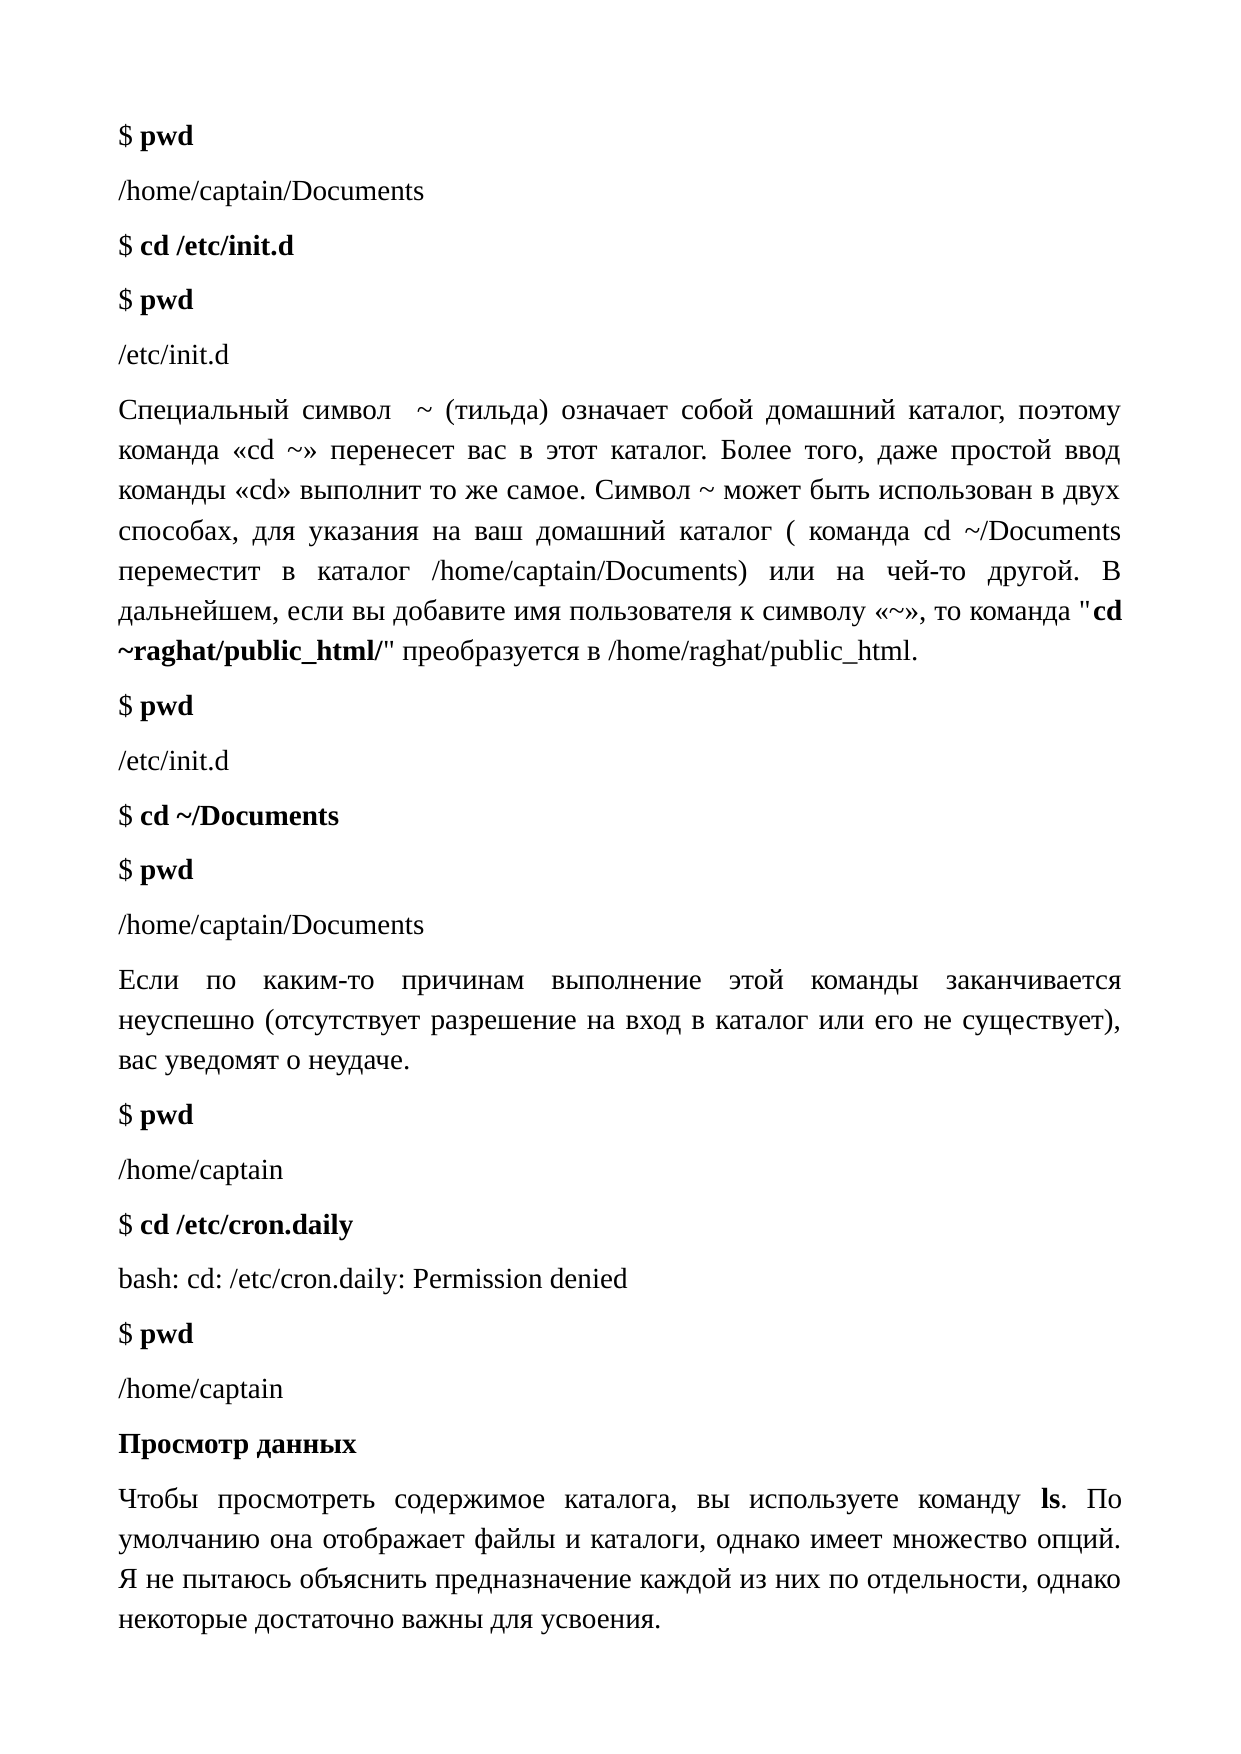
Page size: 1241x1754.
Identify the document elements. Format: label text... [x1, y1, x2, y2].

text /etc/init.d [118, 743, 1122, 776]
text /home/captain [118, 1371, 1122, 1405]
text $ cd /etc/cron.daily [118, 1207, 1122, 1240]
text $ cd /etc/init.d [118, 228, 1122, 261]
text $ pwd [118, 852, 1122, 886]
text bash: cd: /etc/cron.daily: Permission denied [118, 1262, 1122, 1295]
text $ cd ~/Documents [118, 798, 1122, 831]
text $ pwd [118, 1097, 1122, 1131]
text /home/captain/Documents [118, 173, 1122, 206]
text $ pwd [118, 688, 1122, 722]
text $ pwd [118, 282, 1122, 316]
text /etc/init.d [118, 337, 1122, 371]
text $ pwd [118, 118, 1122, 152]
text Чтобы просмотреть содержимое каталога, вы используете команду ls. По умолчанию она отображает файлы и каталоги, однако имеет множество опций. Я не пытаюсь объяснить предназначение каждой из них по отдельности, однако некоторые достаточно важны для усвоения. [118, 1481, 1122, 1635]
text Специальный символ ~ (тильда) означает собой домашний каталог, поэтому команда «cd ~» перенесет вас в этот каталог. Более того, даже простой ввод команды «cd» выполнит то же самое. Символ ~ может быть использован в двух способах, для указания на ваш домашний каталог ( команда cd ~/Documents переместит в каталог /home/captain/Documents) или на чей-то другой. В дальнейшем, если вы добавите имя пользователя к символу «~», то команда "cd ~raghat/public_html/" преобразуется в /home/raghat/public_html. [118, 392, 1122, 667]
text /home/captain/Documents [118, 907, 1122, 941]
text /home/captain [118, 1152, 1122, 1186]
text Просмотр данных [118, 1426, 1122, 1459]
text $ pwd [118, 1316, 1122, 1350]
text Если по каким-то причинам выполнение этой команды заканчивается неуспешно (отсутствует разрешение на вход в каталог или его не существует), вас уведомят о неудаче. [118, 962, 1122, 1076]
